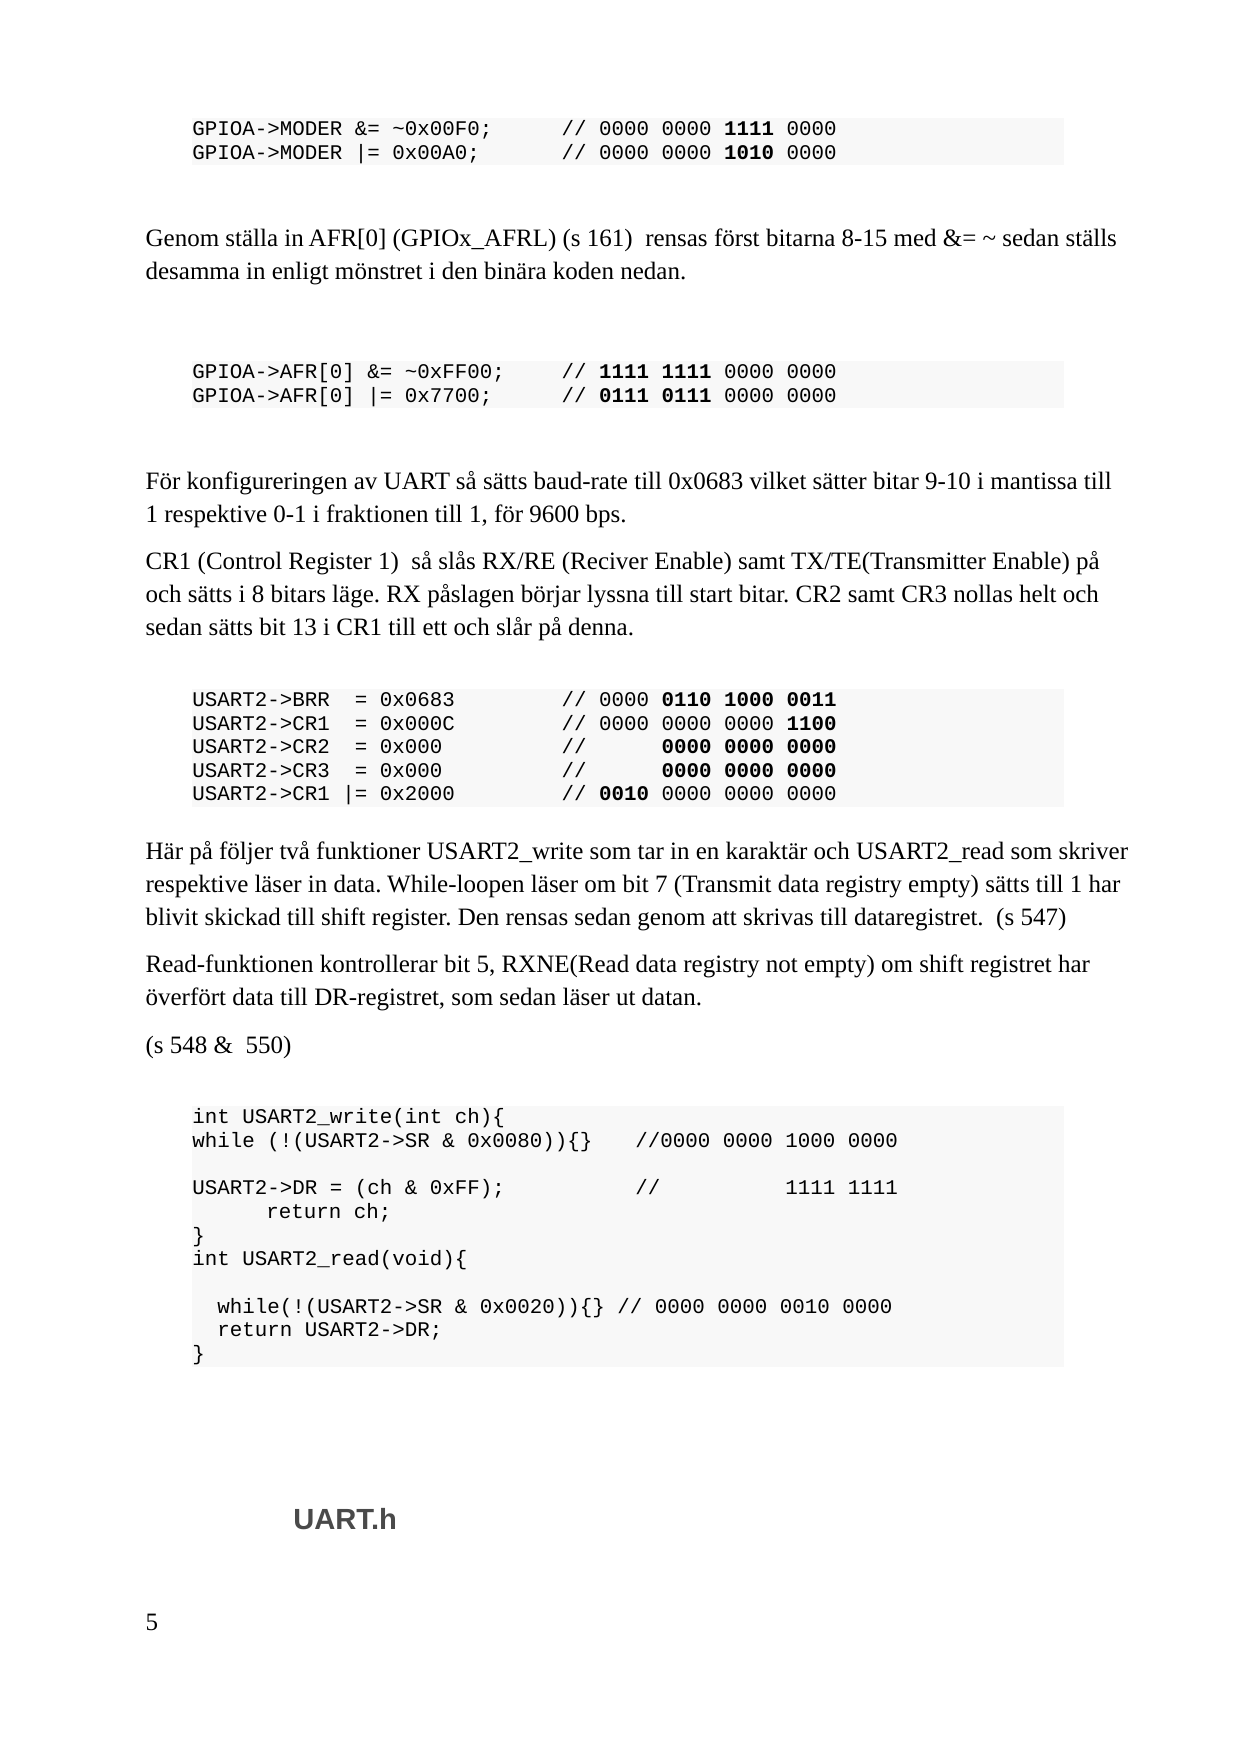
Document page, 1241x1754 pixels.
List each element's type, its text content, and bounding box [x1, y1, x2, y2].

text GPIOA->AFR[0] &= ~0xFF00; // 1111 1111 0000 0000 [192, 361, 1064, 385]
text Här på följer två funktioner USART2_write som tar in en karaktär och USART2_read som skriver respektive läser in data. While-loopen läser om bit 7 (Transmit data registry empty) sätts till 1 har blivit skickad till shift register. Den rensas sedan genom att skrivas till dataregistret. (s 547) [145, 836, 1130, 931]
text För konfigureringen av UART så sätts baud-rate till 0x0683 vilket sätter bitar 9-10 i mantissa till 1 respektive 0-1 i fraktionen till 1, för 9600 bps. [145, 466, 1130, 528]
text while (!(USART2->SR & 0x0080)){} //0000 0000 1000 0000 [192, 1130, 1064, 1154]
text USART2->CR2 = 0x000 // 0000 0000 0000 [192, 736, 1064, 760]
text return USART2->DR; [192, 1319, 1064, 1343]
text CR1 (Control Register 1) så slås RX/RE (Reciver Enable) samt TX/TE(Transmitter Enable) på och sätts i 8 bitars läge. RX påslagen börjar lyssna till start bitar. CR2 samt CR3 nollas helt och sedan sätts bit 13 i CR1 till ett och slår på denna. [145, 546, 1130, 641]
subtitle UART.h [145, 1502, 1130, 1536]
text Genom ställa in AFR[0] (GPIOx_AFRL) (s 161) rensas först bitarna 8-15 med &= ~ sedan ställs desamma in enligt mönstret i den binära koden nedan. [145, 223, 1130, 285]
text int USART2_read(void){ [192, 1248, 1064, 1272]
text GPIOA->AFR[0] |= 0x7700; // 0111 0111 0000 0000 [192, 385, 1064, 408]
text USART2->CR1 |= 0x2000 // 0010 0000 0000 0000 [192, 783, 1064, 807]
text Read-funktionen kontrollerar bit 5, RXNE(Read data registry not empty) om shift registret har överfört data till DR-registret, som sedan läser ut datan. [145, 949, 1130, 1011]
text USART2->BRR = 0x0683 // 0000 0110 1000 0011 [192, 689, 1064, 712]
text GPIOA->MODER |= 0x00A0; // 0000 0000 1010 0000 [192, 142, 1064, 165]
text return ch; [192, 1201, 1064, 1225]
text GPIOA->MODER &= ~0x00F0; // 0000 0000 1111 0000 [192, 118, 1064, 142]
text } [192, 1225, 1064, 1248]
text USART2->DR = (ch & 0xFF); // 1111 1111 [192, 1177, 1064, 1201]
text while(!(USART2->SR & 0x0020)){} // 0000 0000 0010 0000 [192, 1296, 1064, 1319]
text int USART2_write(int ch){ [192, 1106, 1064, 1130]
text USART2->CR3 = 0x000 // 0000 0000 0000 [192, 760, 1064, 783]
text (s 548 & 550) [145, 1030, 1130, 1059]
text USART2->CR1 = 0x000C // 0000 0000 0000 1100 [192, 712, 1064, 736]
text } [192, 1343, 1064, 1367]
